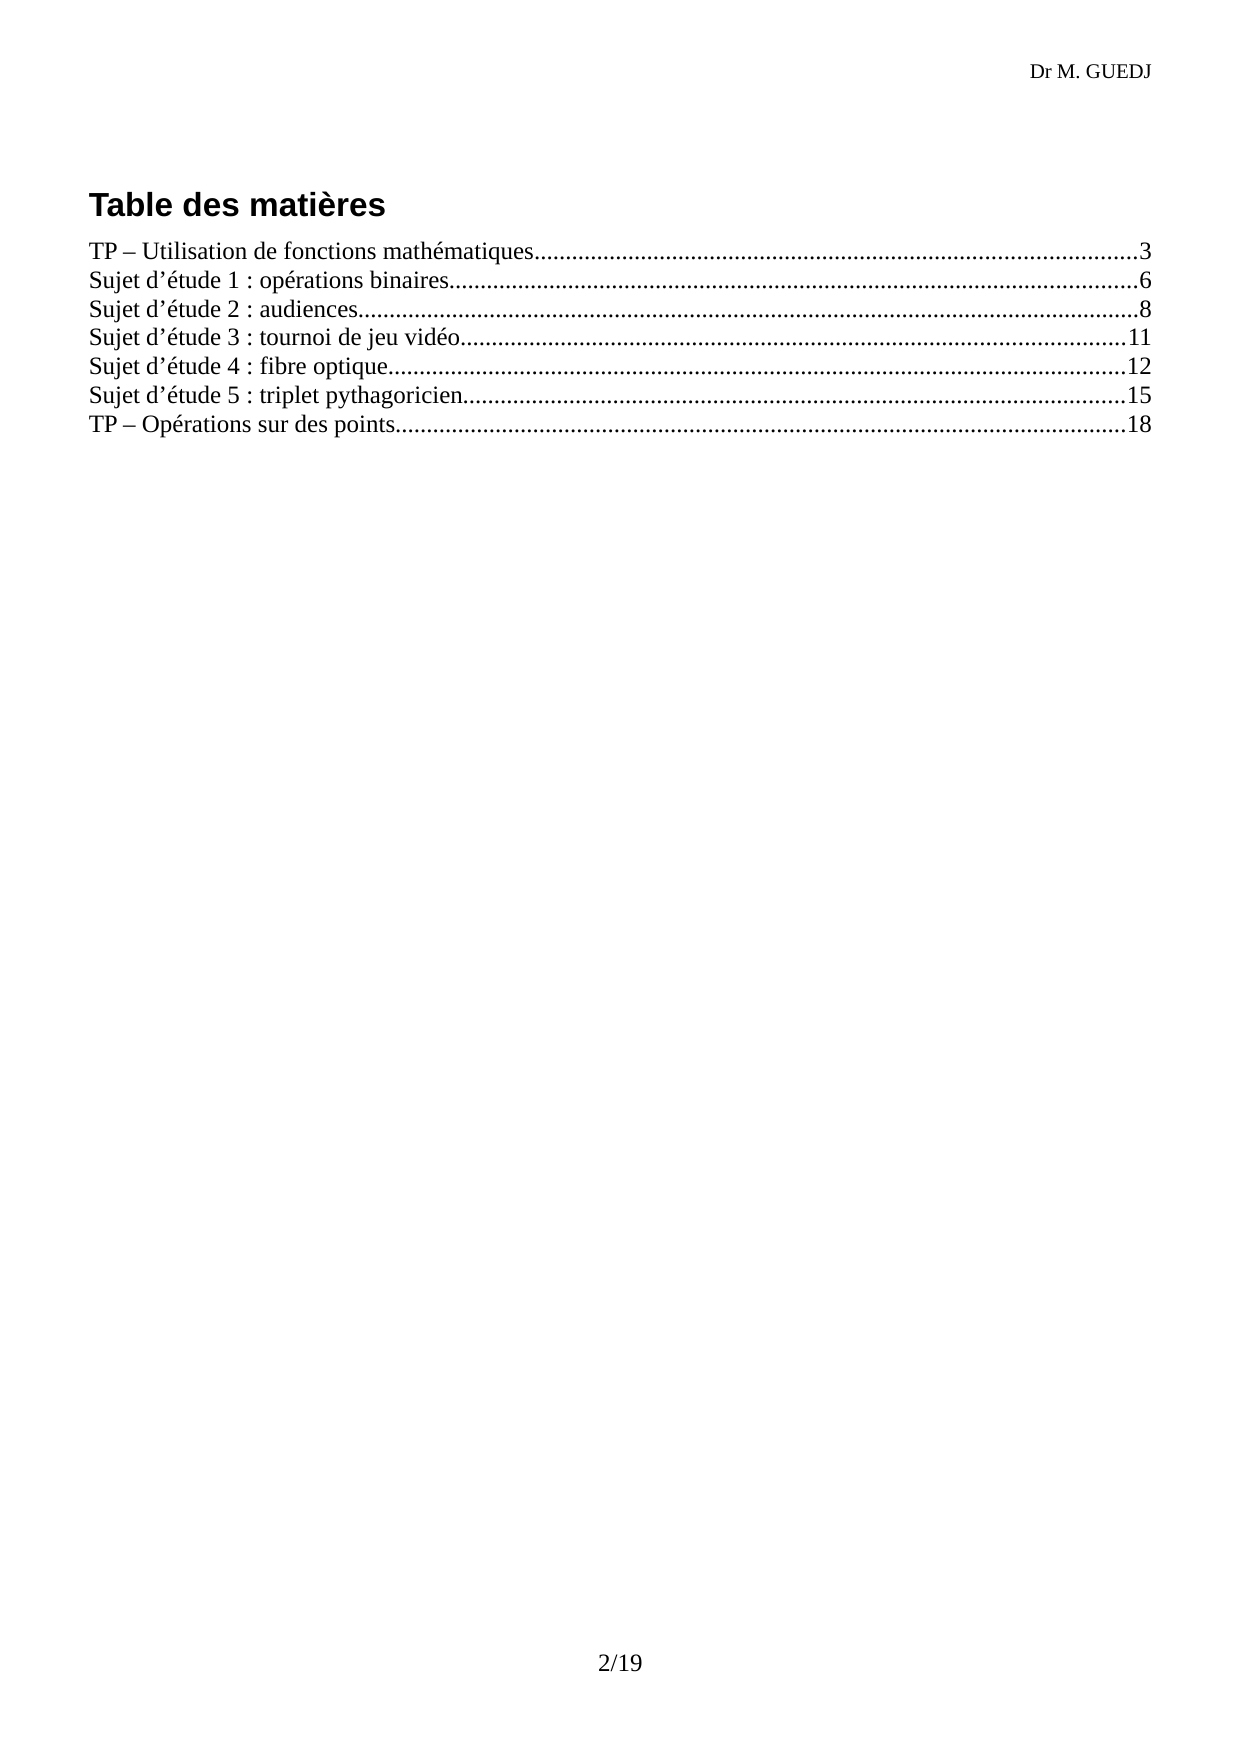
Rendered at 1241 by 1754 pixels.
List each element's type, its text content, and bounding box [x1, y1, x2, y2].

text Sujet d’étude 2 : audiences 8 [88, 294, 1152, 322]
text TP – Utilisation de fonctions mathématiques 3 [88, 236, 1152, 265]
subtitle Table des matières [88, 185, 1152, 224]
text Sujet d’étude 4 : fibre optique 12 [88, 351, 1152, 380]
text Sujet d’étude 1 : opérations binaires 6 [88, 265, 1152, 294]
text Sujet d’étude 3 : tournoi de jeu vidéo 11 [88, 322, 1152, 351]
text TP – Opérations sur des points 18 [88, 409, 1152, 437]
text Sujet d’étude 5 : triplet pythagoricien 15 [88, 380, 1152, 409]
